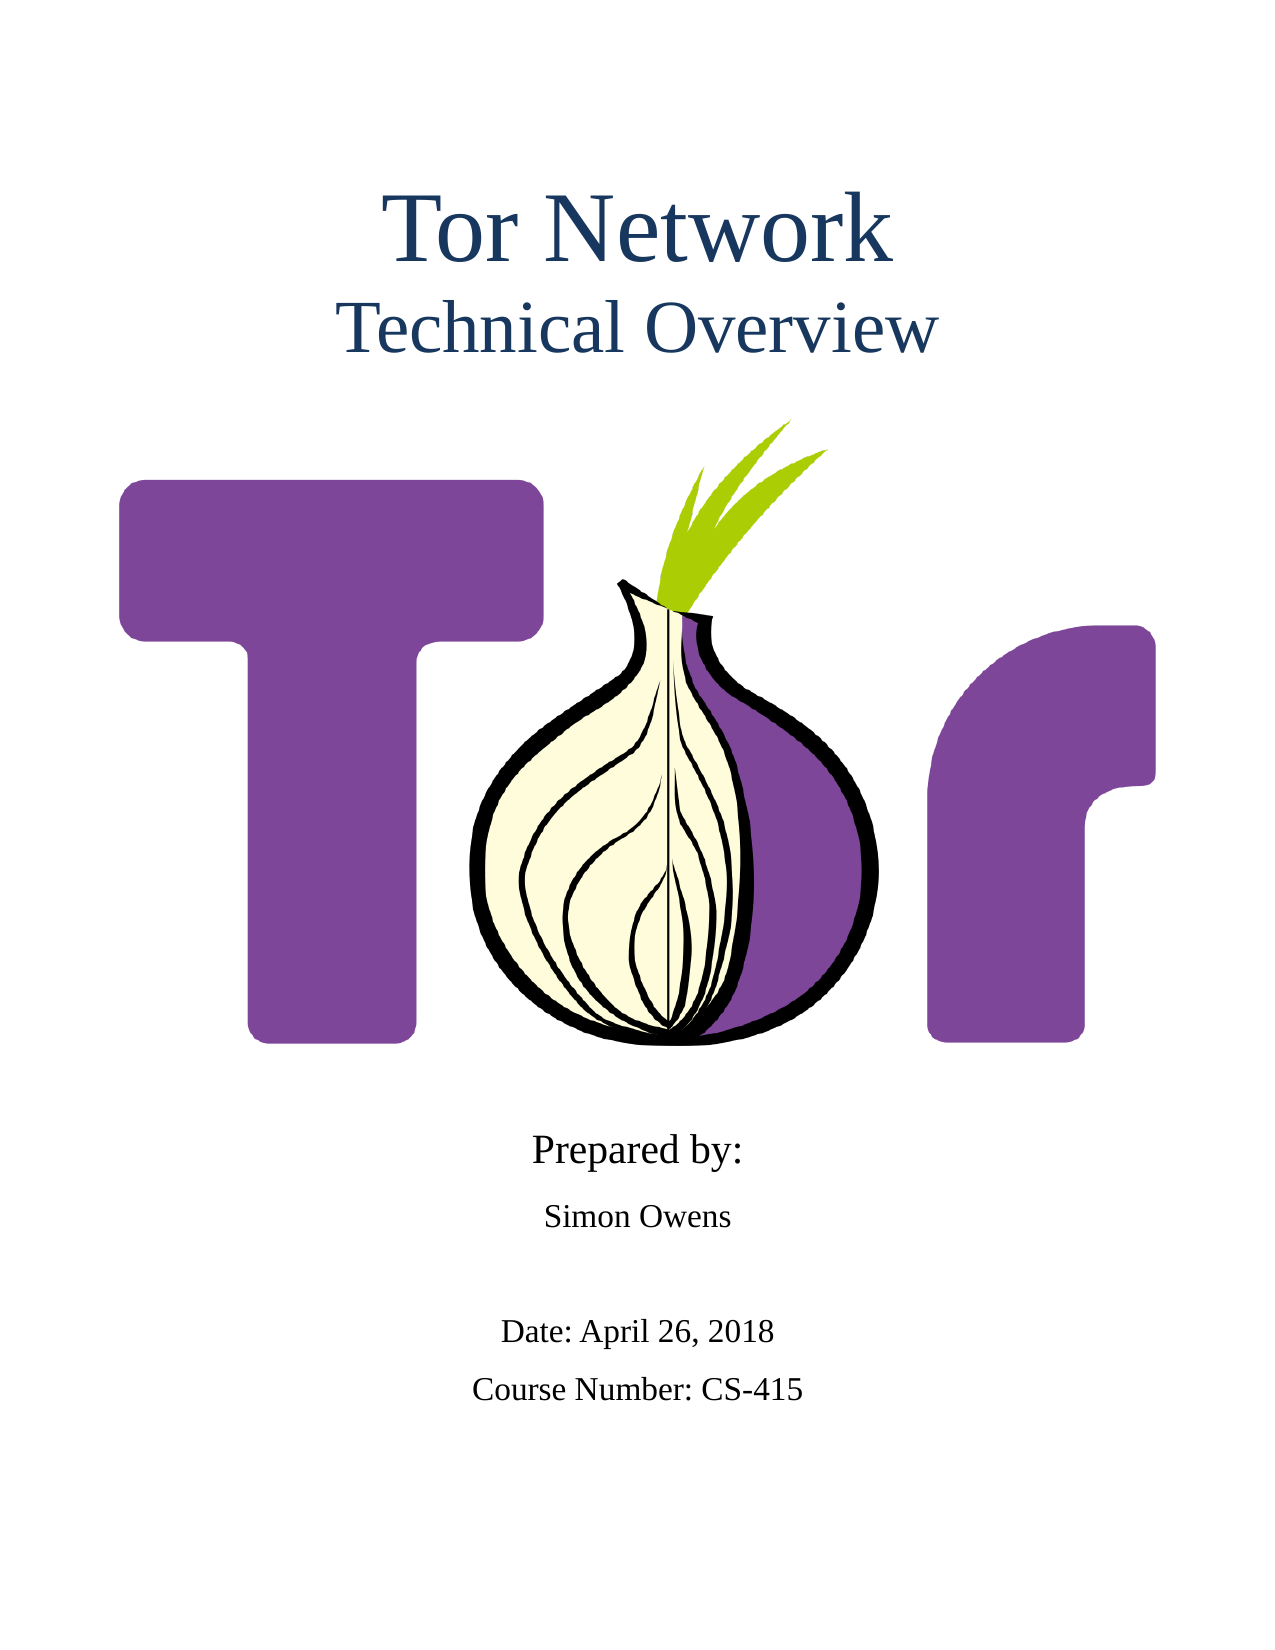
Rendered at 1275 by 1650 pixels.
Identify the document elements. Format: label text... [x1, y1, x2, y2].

picture [118, 418, 1157, 1046]
title Tor Network [118, 168, 1157, 283]
text Date: April 26, 2018 [118, 1311, 1157, 1349]
text Simon Owens [118, 1196, 1157, 1234]
title Technical Overview [118, 283, 1157, 369]
text Course Number: CS-415 [118, 1369, 1157, 1407]
text Prepared by: [118, 1124, 1157, 1172]
